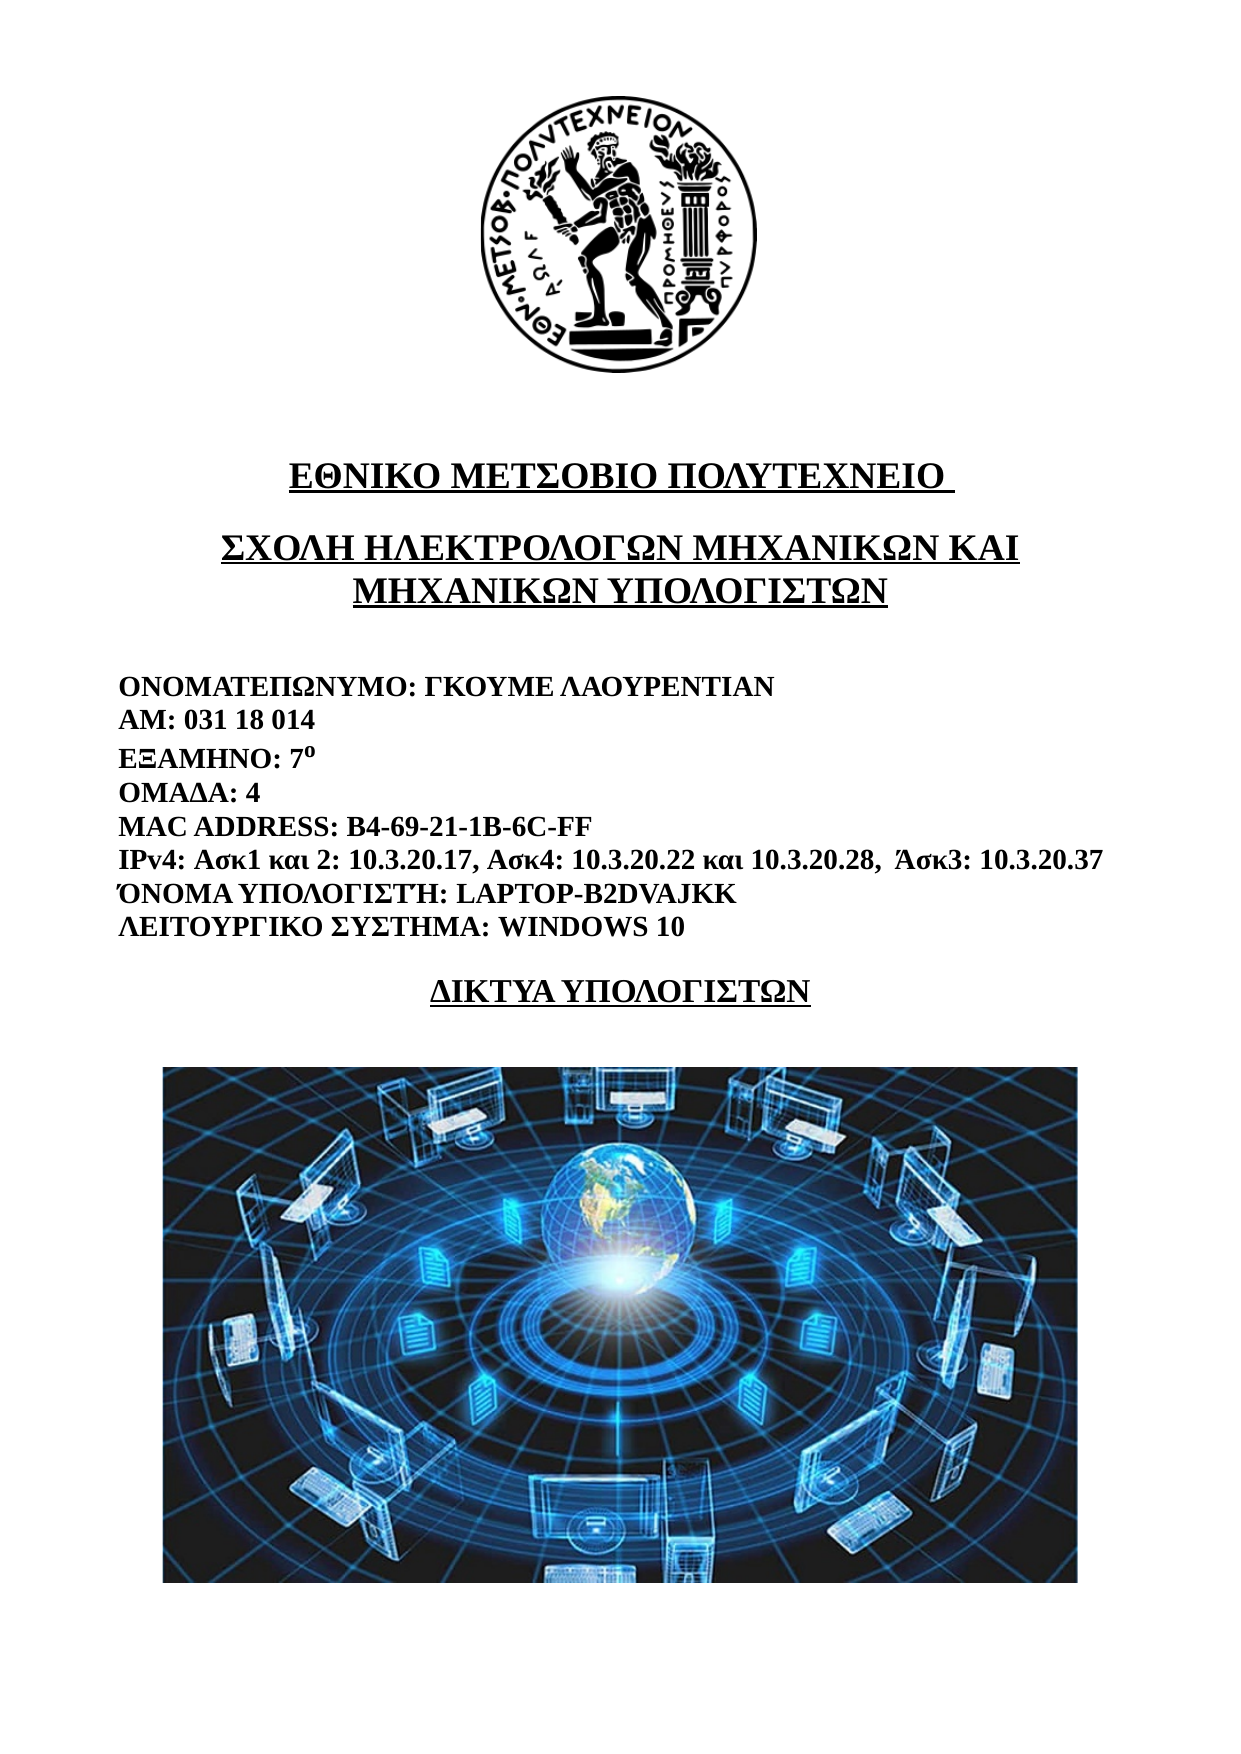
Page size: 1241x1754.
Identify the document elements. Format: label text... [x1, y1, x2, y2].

text ΟΝΟΜΑΤΕΠΩΝΥΜΟ: ΓΚΟΥΜΕ ΛΑΟΥΡΕΝΤΙΑΝ [118, 669, 1122, 702]
text ΕΘΝΙΚΟ ΜΕΤΣΟΒΙΟ ΠΟΛΥΤΕΧΝΕΙΟ [118, 453, 1122, 496]
text ΣΧΟΛΗ ΗΛΕΚΤΡΟΛΟΓΩΝ ΜΗΧΑΝΙΚΩΝ ΚΑΙ ΜΗΧΑΝΙΚΩΝ ΥΠΟΛΟΓΙΣΤΩΝ [118, 525, 1122, 611]
text ΛΕΙΤΟΥΡΓΙΚΟ ΣΥΣΤΗΜΑ: WINDOWS 10 [118, 909, 1122, 943]
text MAC ADDRESS: B4-69-21-1B-6C-FF [118, 809, 1122, 842]
text ΔΙΚΤΥΑ ΥΠΟΛΟΓΙΣΤΩΝ [118, 972, 1122, 1010]
text ΌΝΟΜΑ ΥΠΟΛΟΓΙΣΤΉ: LAPTOP-B2DVAJKK [118, 876, 1122, 909]
picture [162, 1067, 1078, 1583]
text IPv4: Ασκ1 και 2: 10.3.20.17, Ασκ4: 10.3.20.22 και 10.3.20.28, Άσκ3: 10.3.20.37 [118, 842, 1122, 876]
picture [480, 96, 757, 373]
text ΑΜ: 031 18 014 [118, 702, 1122, 736]
text ΕΞΑΜΗΝΟ: 7ο [118, 736, 1122, 775]
text ΟΜΑΔΑ: 4 [118, 775, 1122, 809]
